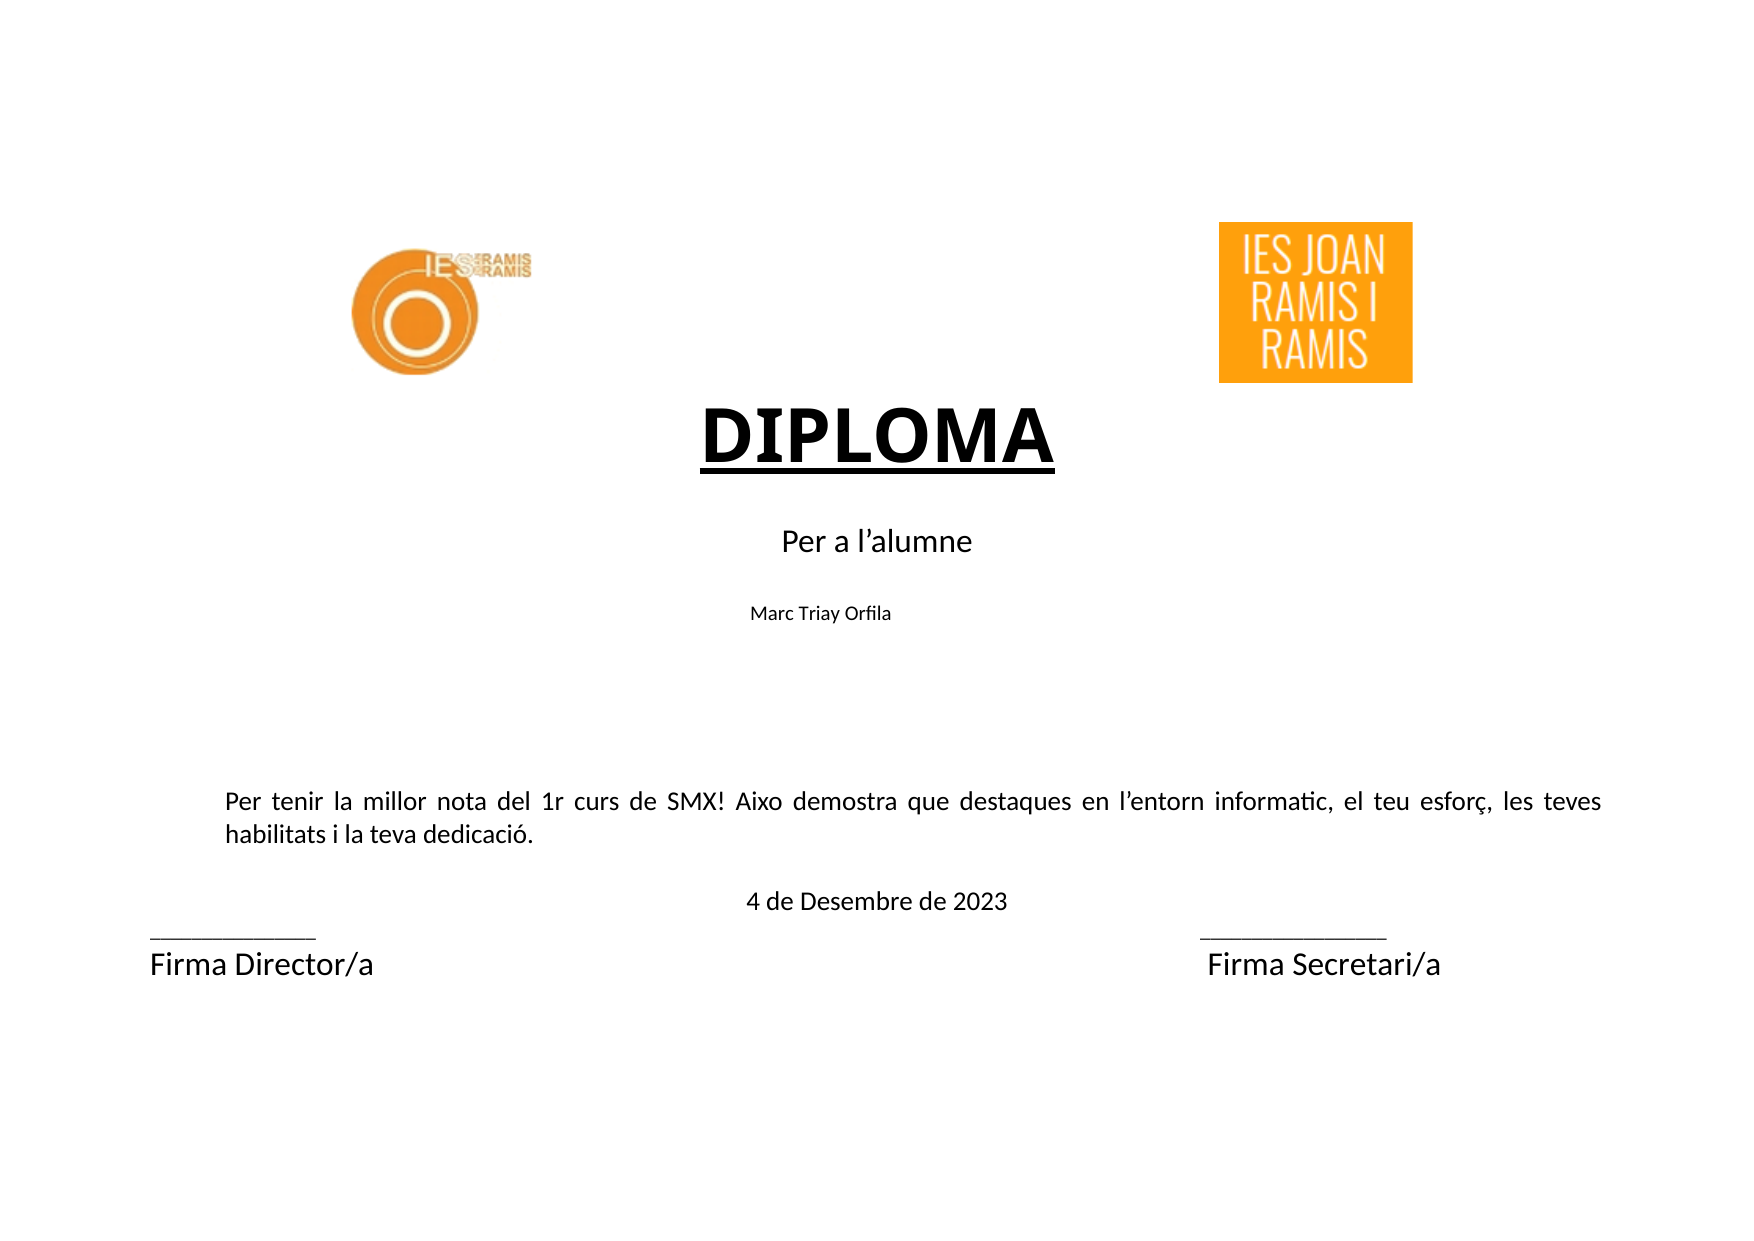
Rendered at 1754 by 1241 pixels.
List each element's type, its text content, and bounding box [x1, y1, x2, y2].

text 4 de Desembre de 2023 [150, 884, 1604, 918]
text Marc Triay Orfila [750, 600, 1114, 625]
subtitle DIPLOMA [150, 223, 1604, 484]
text ________________ __________________ [150, 918, 1604, 943]
text Firma Director/a Firma Secretari/a [150, 943, 1604, 984]
picture [341, 222, 536, 383]
subtitle Per a l’alumne [150, 520, 1604, 561]
picture [1219, 222, 1413, 383]
subtitle Per tenir la millor nota del 1r curs de SMX! Aixo demostra que destaques en l’entorn informatic, el teu esforç, les teves habilitats i la teva dedicació. [225, 596, 1604, 850]
